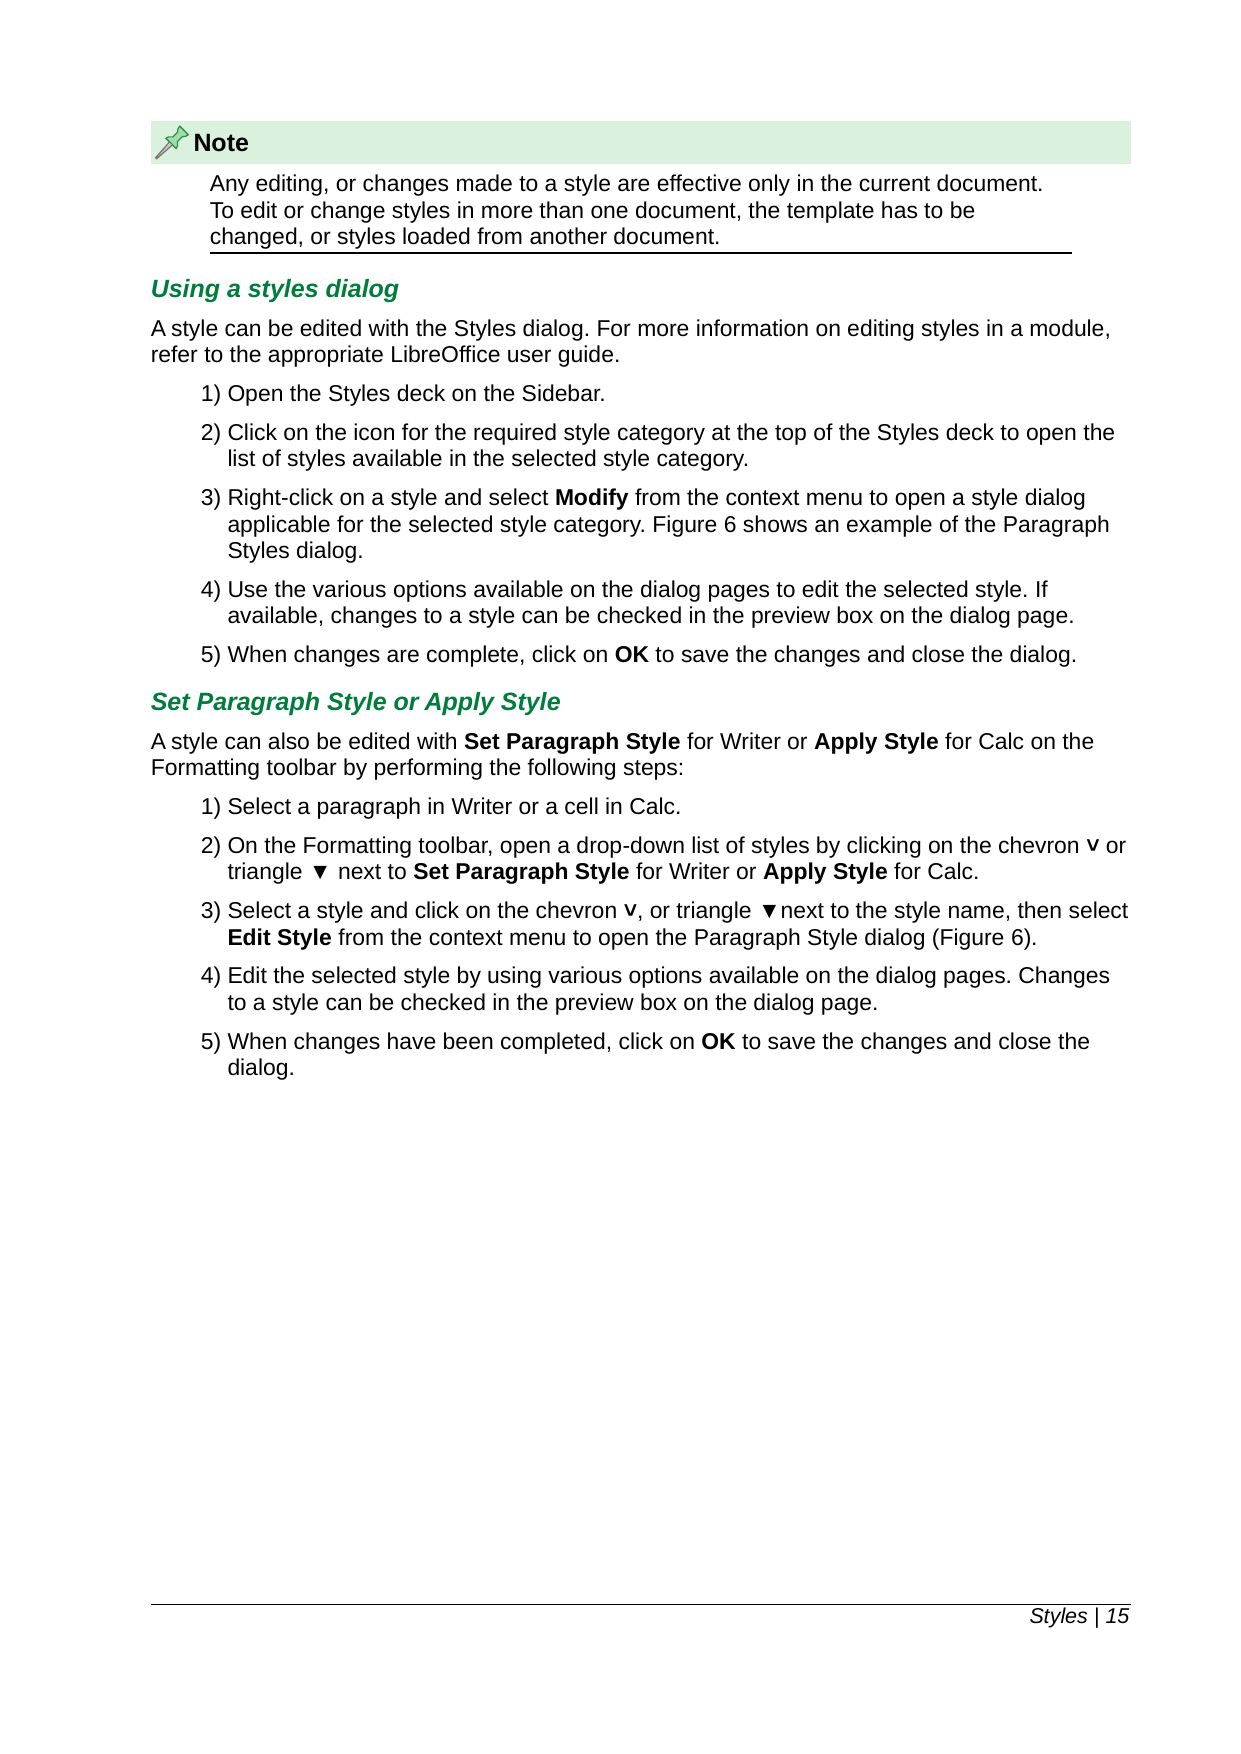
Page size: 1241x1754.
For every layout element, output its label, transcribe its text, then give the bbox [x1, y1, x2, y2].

list When changes have been completed, click on OK to save the changes and close the dialog. [227, 1028, 1131, 1080]
subtitle Set Paragraph Style or Apply Style [151, 687, 1131, 716]
list A style can be edited with the Styles dialog. For more information on editing styles in a module, refer to the appropriate LibreOffice user guide. [151, 315, 1131, 368]
list Click on the icon for the required style category at the top of the Styles deck to open the list of styles available in the selected style category. [227, 419, 1131, 472]
list Select a style and click on the chevron ˅, or triangle ▼next to the style name, then select Edit Style from the context menu to open the Paragraph Style dialog (Figure 6). [227, 897, 1131, 950]
list Open the Styles deck on the Sidebar. [227, 380, 1131, 406]
list A style can also be edited with Set Paragraph Style for Writer or Apply Style for Calc on the Formatting toolbar by performing the following steps: [151, 728, 1131, 781]
list Use the various options available on the dialog pages to edit the selected style. If available, changes to a style can be checked in the preview box on the dialog page. [227, 576, 1131, 628]
subtitle Note [151, 121, 1131, 164]
list Right‑click on a style and select Modify from the context menu to open a style dialog applicable for the selected style category. Figure 6 shows an example of the Paragraph Styles dialog. [227, 484, 1131, 563]
list Edit the selected style by using various options available on the dialog pages. Changes to a style can be checked in the preview box on the dialog page. [227, 962, 1131, 1015]
list Select a paragraph in Writer or a cell in Calc. [227, 793, 1131, 819]
subtitle Using a styles dialog [151, 274, 1131, 302]
list On the Formatting toolbar, open a drop‑down list of styles by clicking on the chevron ˅ or triangle ▼ next to Set Paragraph Style for Writer or Apply Style for Calc. [227, 832, 1131, 885]
list When changes are complete, click on OK to save the changes and close the dialog. [227, 641, 1131, 667]
text Any editing, or changes made to a style are effective only in the current document. To edit or change styles in more than one document, the template has to be changed, or styles loaded from another document. [209, 170, 1072, 254]
